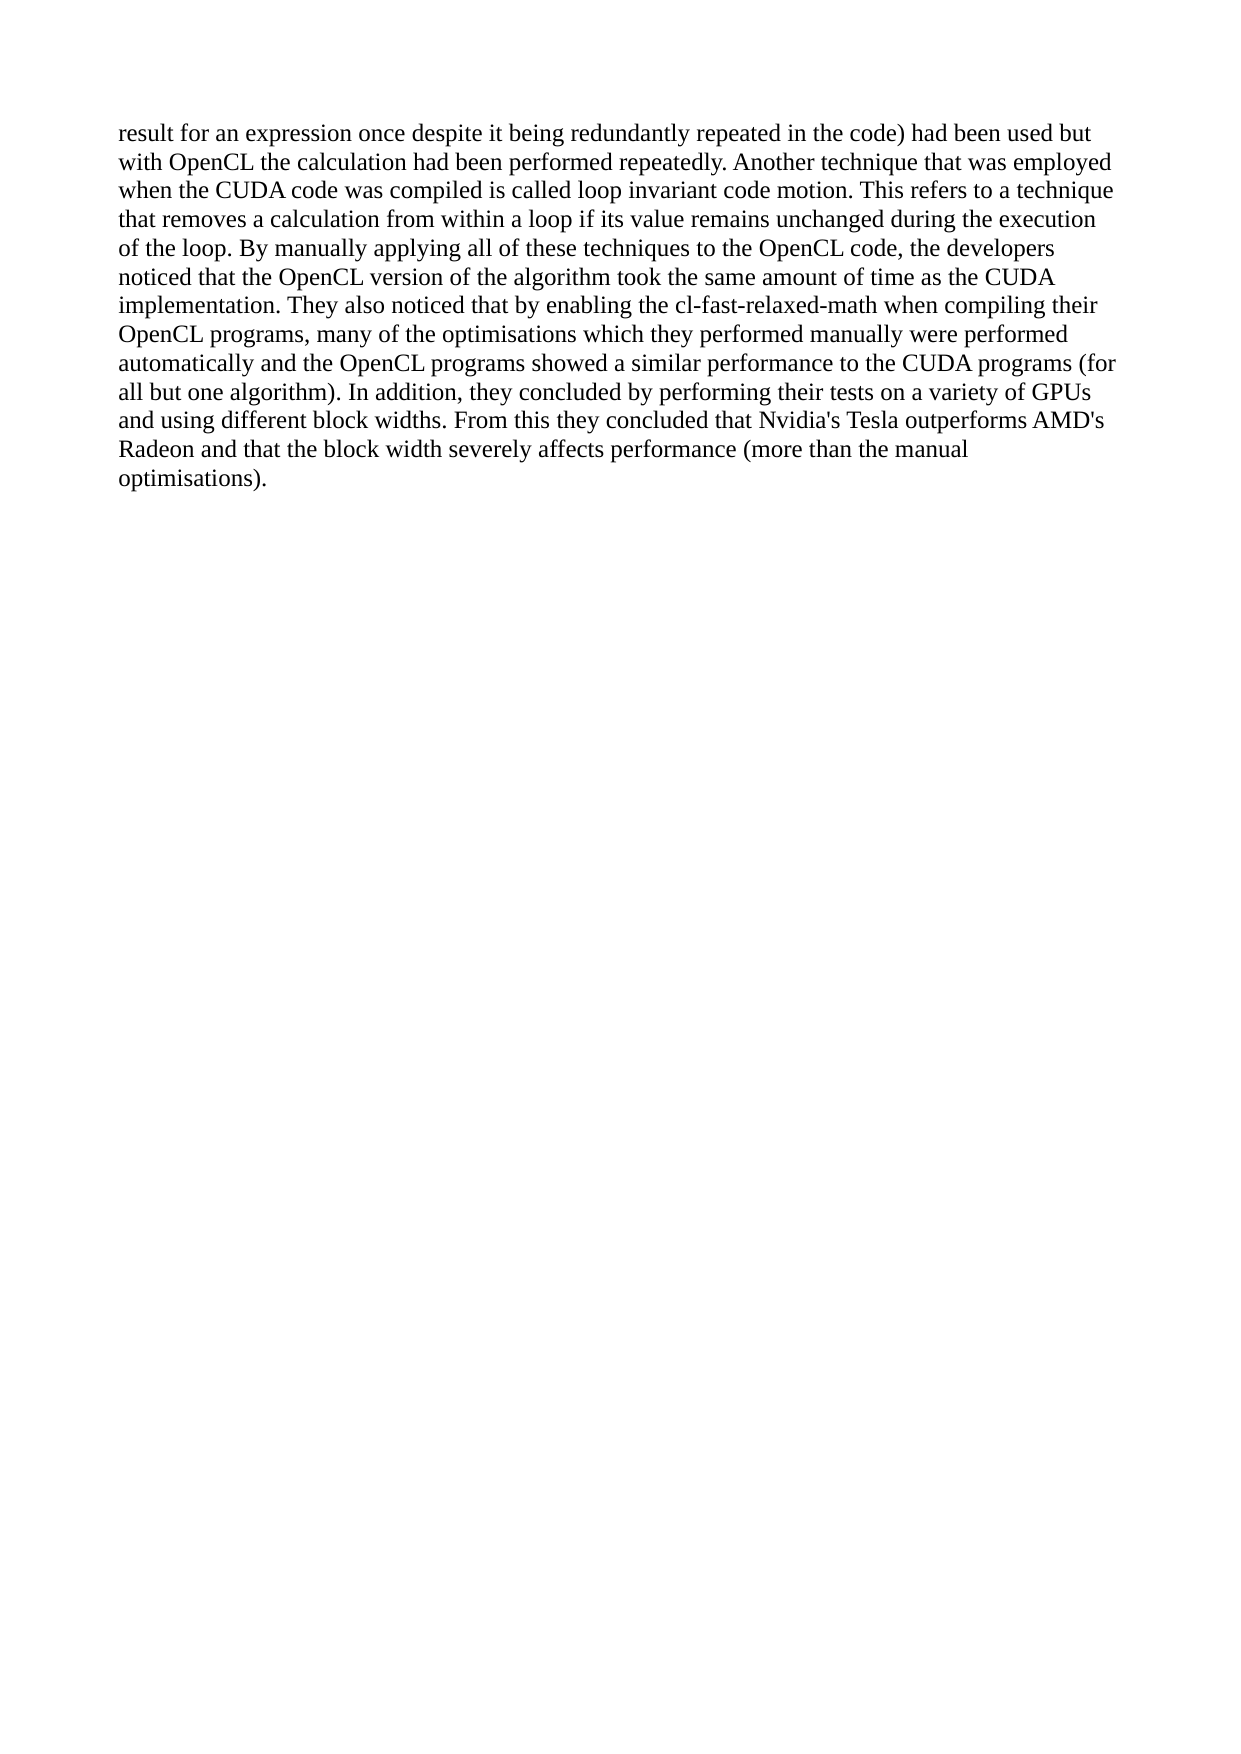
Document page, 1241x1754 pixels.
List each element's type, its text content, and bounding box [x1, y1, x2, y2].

text result for an expression once despite it being redundantly repeated in the code) had been used but with OpenCL the calculation had been performed repeatedly. Another technique that was employed when the CUDA code was compiled is called loop invariant code motion. This refers to a technique that removes a calculation from within a loop if its value remains unchanged during the execution of the loop. By manually applying all of these techniques to the OpenCL code, the developers noticed that the OpenCL version of the algorithm took the same amount of time as the CUDA implementation. They also noticed that by enabling the cl-fast-relaxed-math when compiling their OpenCL programs, many of the optimisations which they performed manually were performed automatically and the OpenCL programs showed a similar performance to the CUDA programs (for all but one algorithm). In addition, they concluded by performing their tests on a variety of GPUs and using different block widths. From this they concluded that Nvidia's Tesla outperforms AMD's Radeon and that the block width severely affects performance (more than the manual optimisations). [118, 118, 1122, 492]
